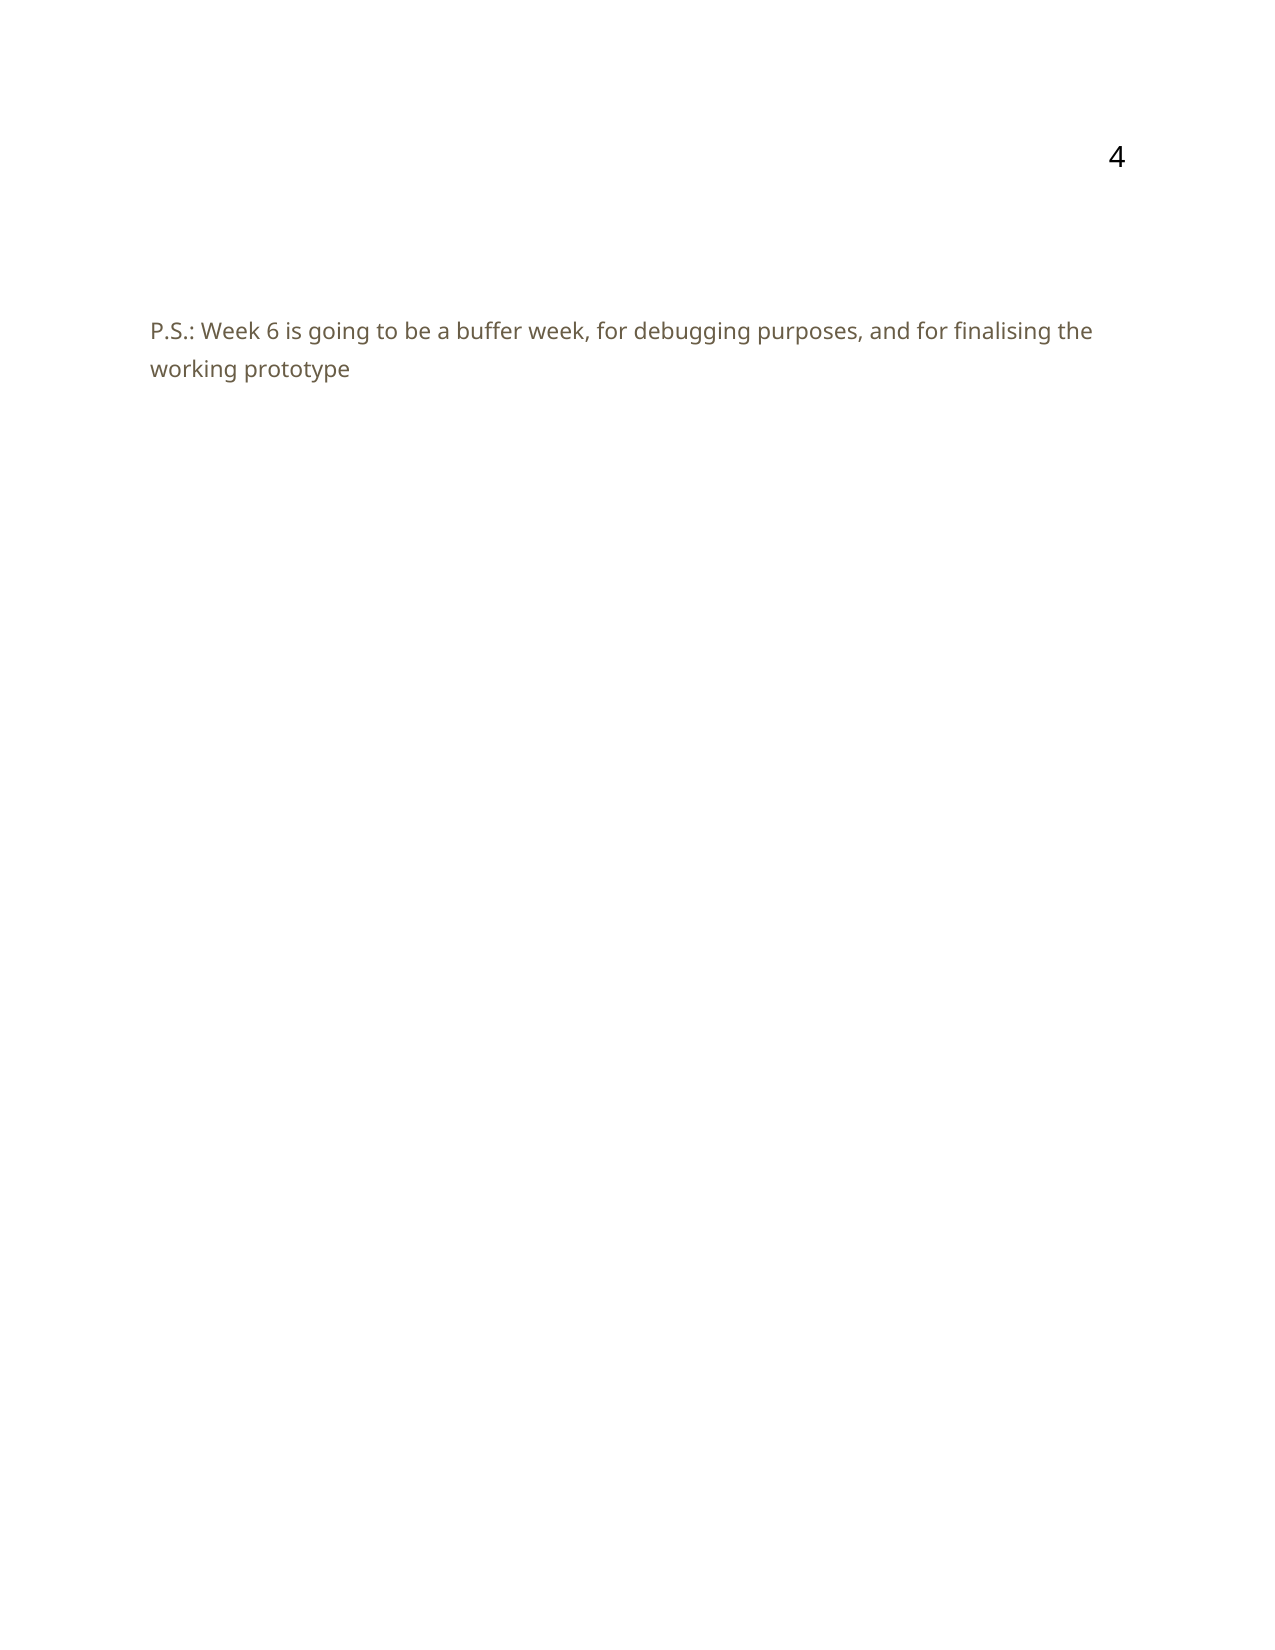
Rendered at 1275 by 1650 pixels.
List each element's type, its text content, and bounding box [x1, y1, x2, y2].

text P.S.: Week 6 is going to be a buffer week, for debugging purposes, and for finalising the working prototype [150, 315, 1125, 384]
